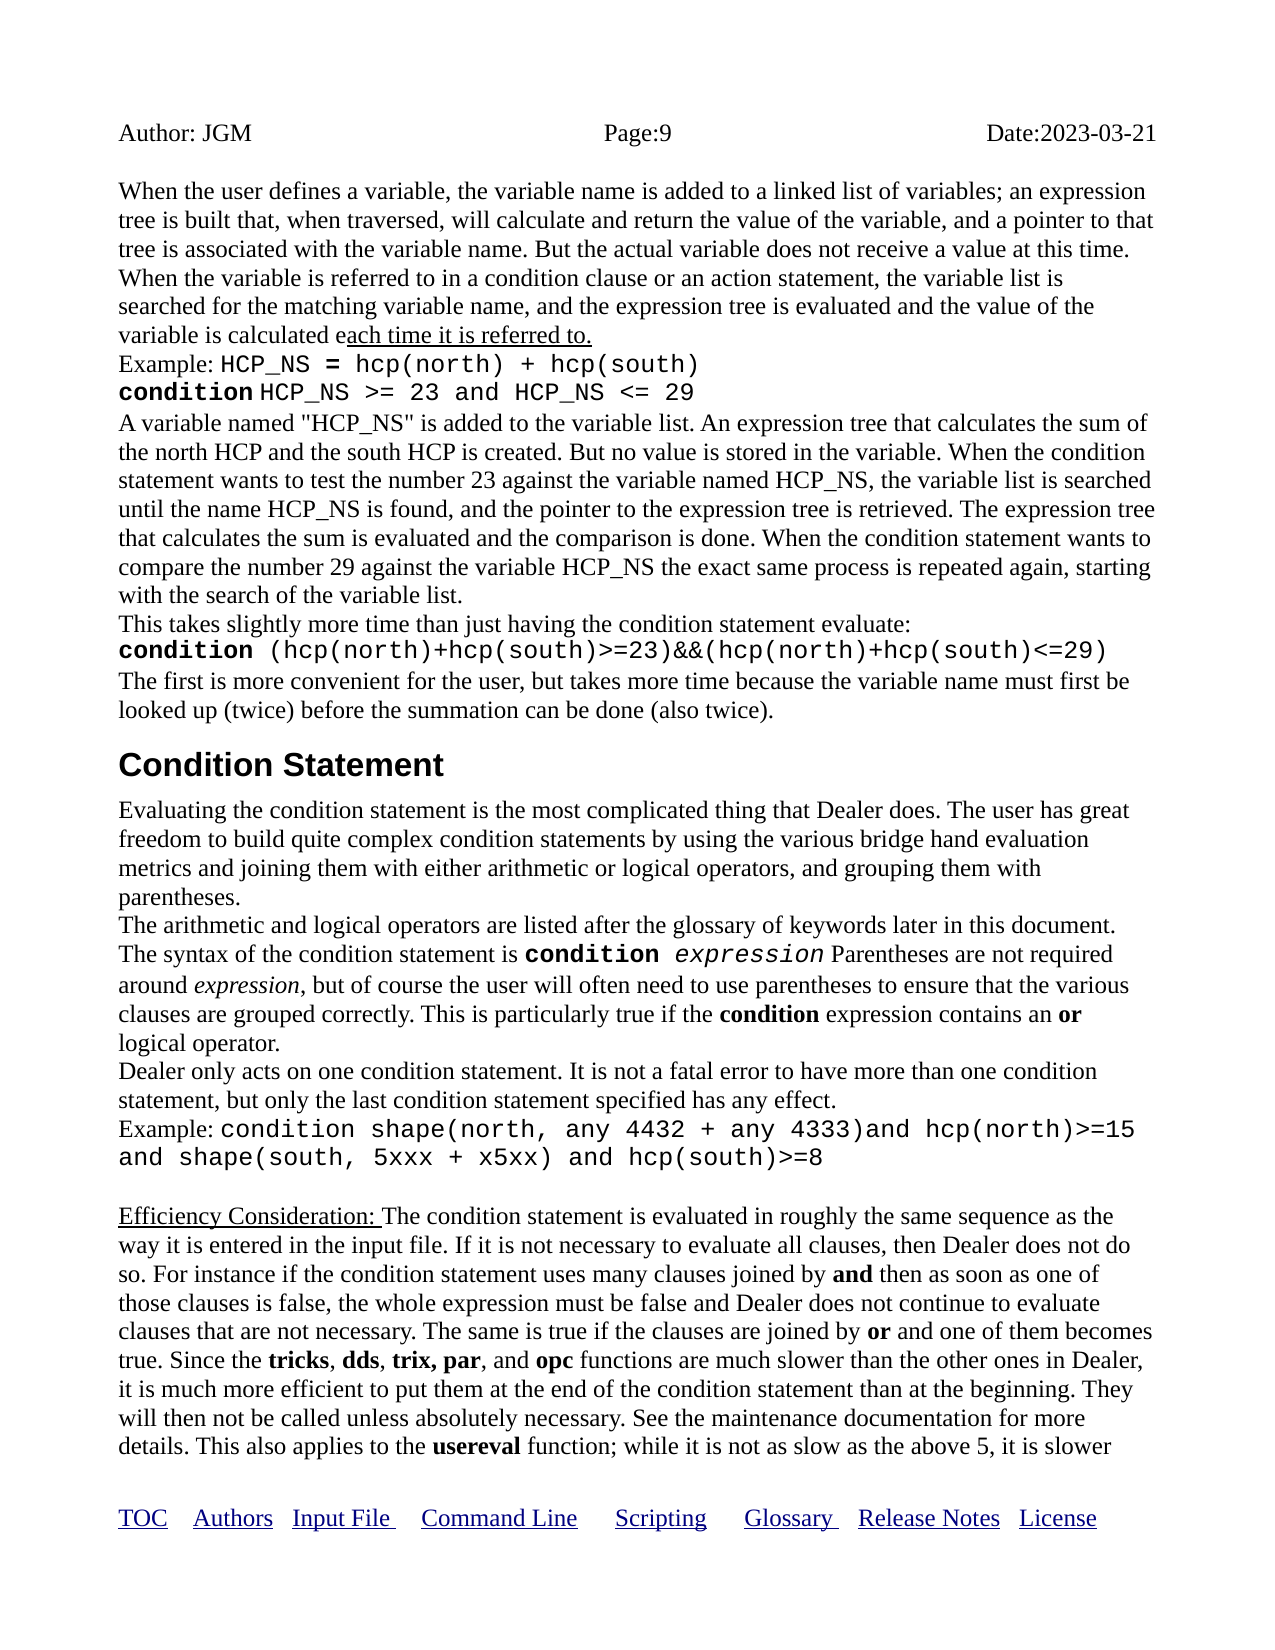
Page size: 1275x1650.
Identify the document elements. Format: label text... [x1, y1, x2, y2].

text When the user defines a variable, the variable name is added to a linked list of variables; an expression tree is built that, when traversed, will calculate and return the value of the variable, and a pointer to that tree is associated with the variable name. But the actual variable does not receive a value at this time. When the variable is referred to in a condition clause or an action statement, the variable list is searched for the matching variable name, and the expression tree is evaluated and the value of the variable is calculated each time it is referred to. [118, 176, 1157, 349]
text The arithmetic and logical operators are listed after the glossary of keywords later in this document. [118, 911, 1157, 939]
text Evaluating the condition statement is the most complicated thing that Dealer does. The user has great freedom to build quite complex condition statements by using the various bridge hand evaluation metrics and joining them with either arithmetic or logical operators, and grouping them with parentheses. [118, 796, 1157, 911]
text A variable named "HCP_NS" is added to the variable list. An expression tree that calculates the sum of the north HCP and the south HCP is created. But no value is stored in the variable. When the condition statement wants to test the number 23 against the variable named HCP_NS, the variable list is searched until the name HCP_NS is found, and the pointer to the expression tree is retrieved. The expression tree that calculates the sum is evaluated and the comparison is done. When the condition statement wants to compare the number 29 against the variable HCP_NS the exact same process is repeated again, starting with the search of the variable list. [118, 408, 1157, 609]
text condition HCP_NS >= 23 and HCP_NS <= 29 [118, 380, 1157, 408]
text Example: HCP_NS = hcp(north) + hcp(south) [118, 349, 1157, 380]
text Dealer only acts on one condition statement. It is not a fatal error to have more than one condition statement, but only the last condition statement specified has any effect. [118, 1056, 1157, 1114]
subtitle Condition Statement [118, 745, 1157, 783]
text Efficiency Consideration: The condition statement is evaluated in roughly the same sequence as the way it is entered in the input file. If it is not necessary to evaluate all clauses, then Dealer does not do so. For instance if the condition statement uses many clauses joined by and then as soon as one of those clauses is false, the whole expression must be false and Dealer does not continue to evaluate clauses that are not necessary. The same is true if the clauses are joined by or and one of them becomes true. Since the tricks, dds, trix, par, and opc functions are much slower than the other ones in Dealer, it is much more efficient to put them at the end of the condition statement than at the beginning. They will then not be called unless absolutely necessary. See the maintenance documentation for more details. This also applies to the usereval function; while it is not as slow as the above 5, it is slower [118, 1201, 1157, 1460]
text Example: condition shape(north, any 4432 + any 4333)and hcp(north)>=15 and shape(south, 5xxx + x5xx) and hcp(south)>=8 [118, 1114, 1157, 1173]
text The first is more convenient for the user, but takes more time because the variable name must first be looked up (twice) before the summation can be done (also twice). [118, 666, 1157, 724]
text The syntax of the condition statement is condition expression Parentheses are not required around expression, but of course the user will often need to use parentheses to ensure that the various clauses are grouped correctly. This is particularly true if the condition expression contains an or logical operator. [118, 939, 1157, 1056]
text condition (hcp(north)+hcp(south)>=23)&&(hcp(north)+hcp(south)<=29) [118, 638, 1157, 666]
text This takes slightly more time than just having the condition statement evaluate: [118, 609, 1157, 638]
